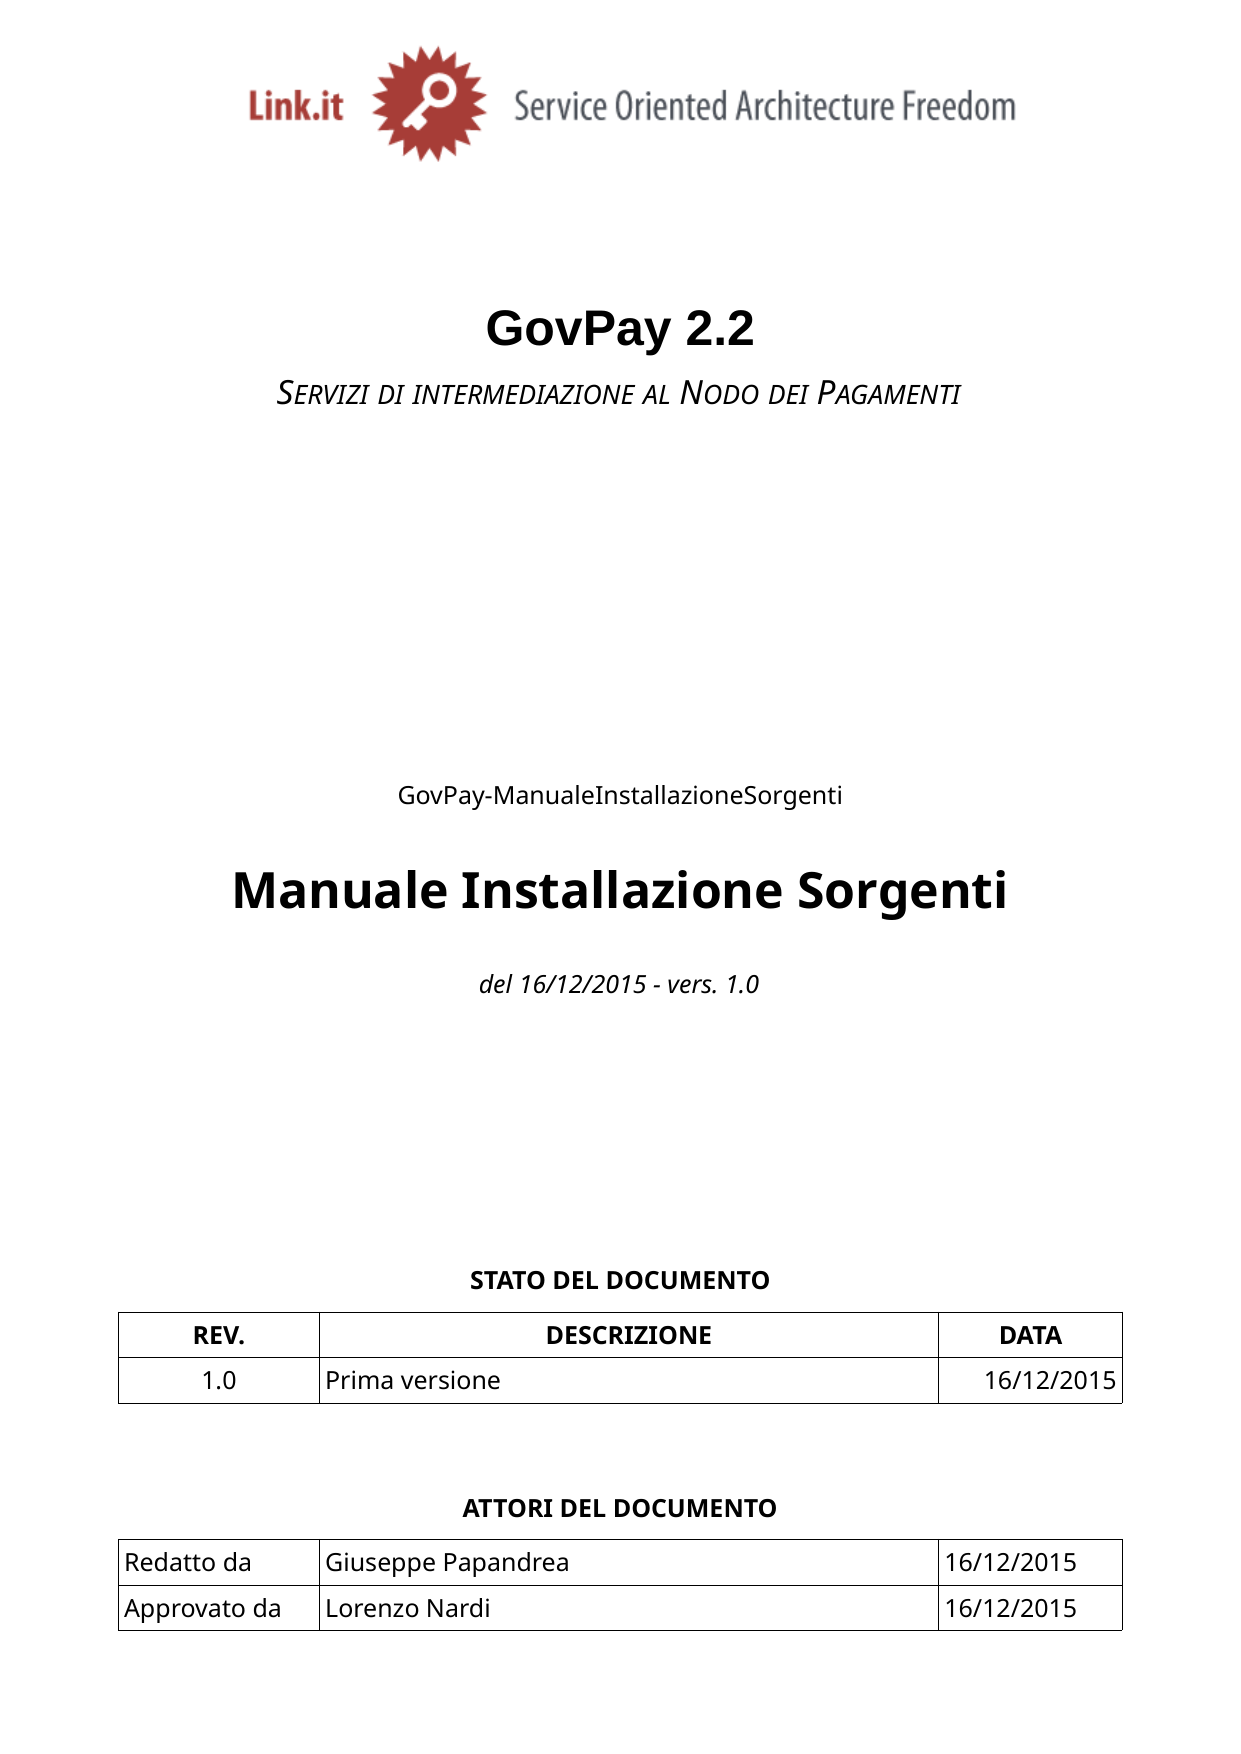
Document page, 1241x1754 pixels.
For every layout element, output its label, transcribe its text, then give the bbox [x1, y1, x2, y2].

text ATTORI DEL DOCUMENTO [118, 1490, 1122, 1524]
picture [118, 37, 1123, 172]
table_cell Lorenzo Nardi [320, 1586, 938, 1630]
table_header Giuseppe Papandrea [320, 1540, 938, 1584]
table_cell 1.0 [119, 1358, 319, 1403]
table_cell 16/12/2015 [939, 1586, 1122, 1630]
text Manuale Installazione Sorgenti [118, 855, 1122, 923]
text GovPay-ManualeInstallazioneSorgenti [118, 777, 1122, 812]
table_header Redatto da [119, 1540, 319, 1584]
text del 16/12/2015 - vers. 1.0 [118, 967, 1122, 1001]
table_cell Prima versione [320, 1358, 938, 1403]
table_cell Approvato da [119, 1586, 319, 1630]
table_header REV. [119, 1313, 319, 1357]
table_cell 16/12/2015 [939, 1358, 1122, 1403]
subtitle GovPay 2.2 [118, 299, 1122, 356]
table_header DESCRIZIONE [320, 1313, 938, 1357]
table_header DATA [939, 1313, 1122, 1357]
text STATO DEL DOCUMENTO [118, 1263, 1122, 1297]
text Servizi di intermediazione al Nodo dei Pagamenti [118, 369, 1122, 414]
table_header 16/12/2015 [939, 1540, 1122, 1584]
